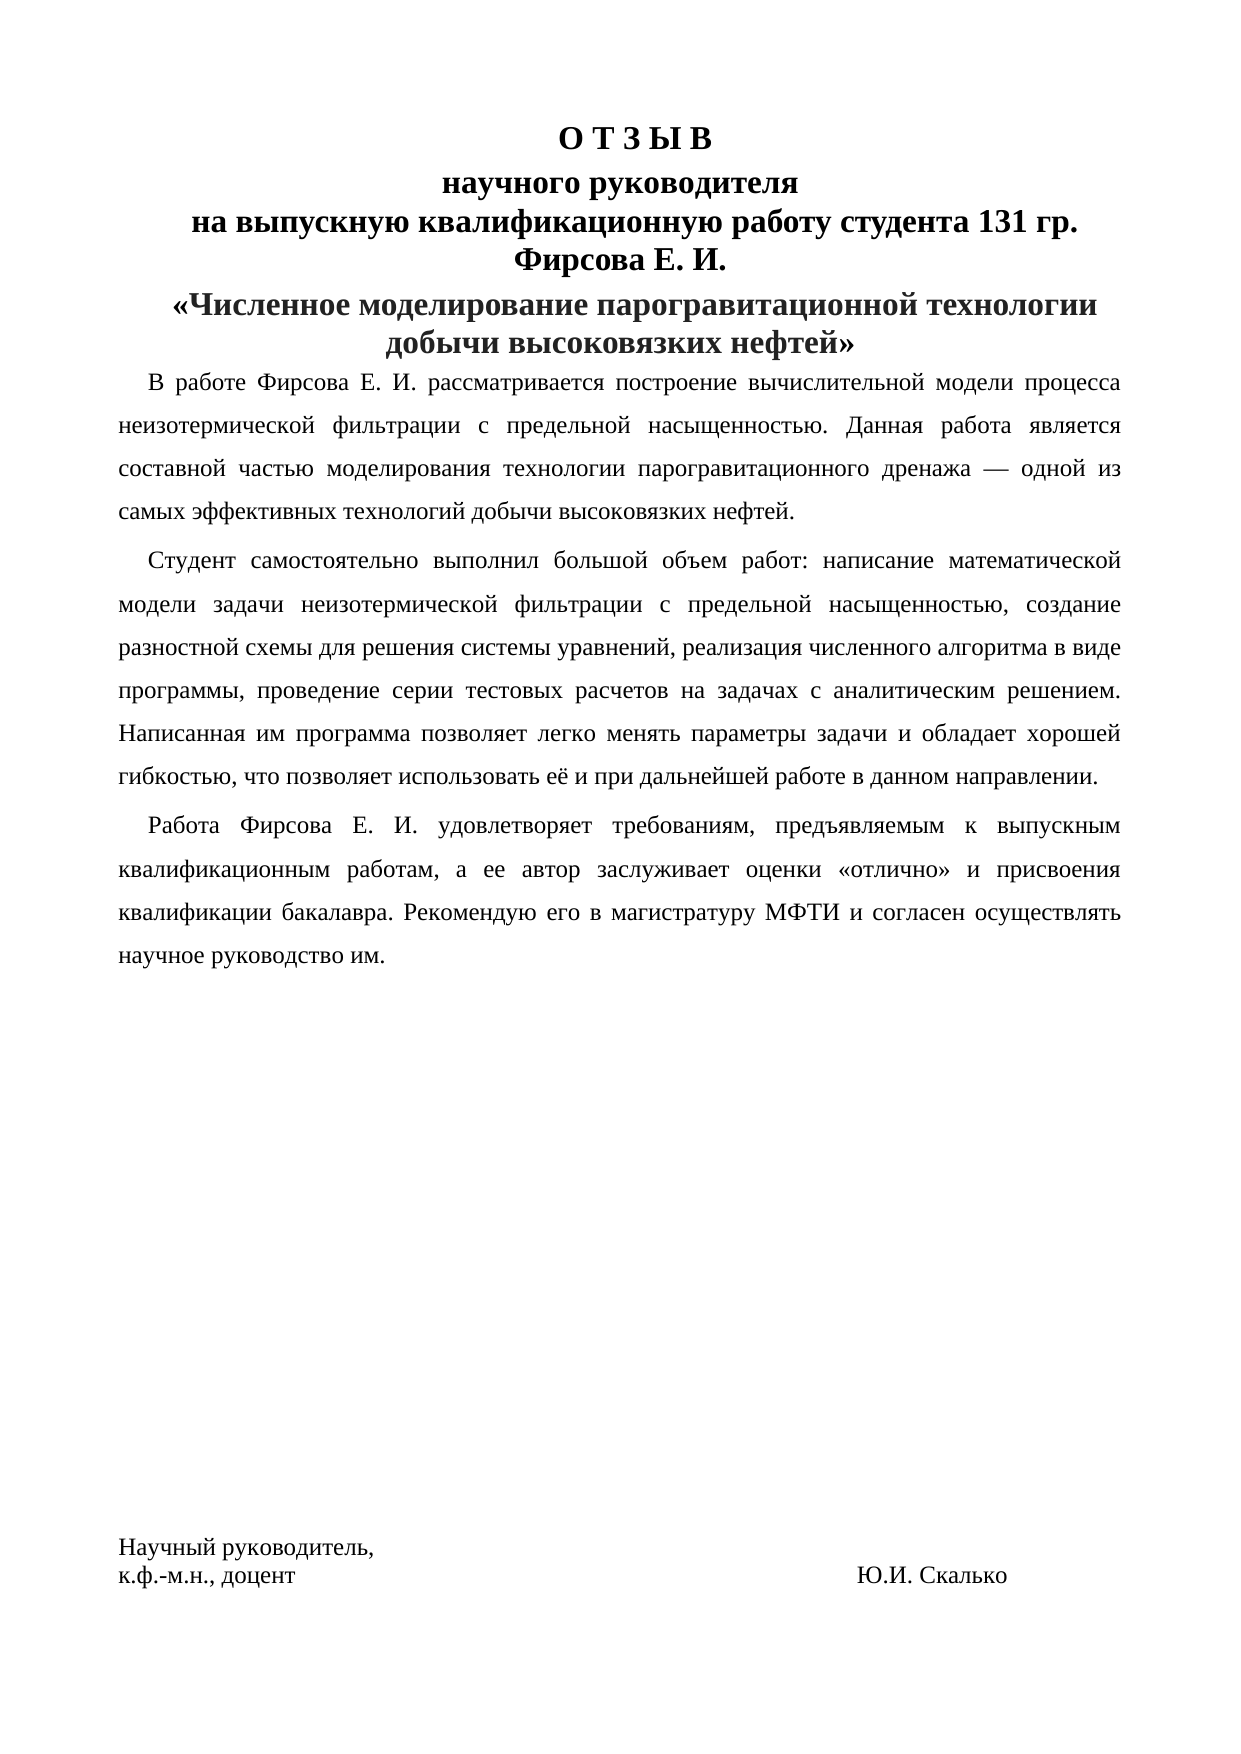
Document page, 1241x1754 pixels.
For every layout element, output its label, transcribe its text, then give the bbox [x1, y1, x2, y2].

text Студент самостоятельно выполнил большой объем работ: написание математической модели задачи неизотермической фильтрации с предельной насыщенностью, создание разностной схемы для решения системы уравнений, реализация численного алгоритма в виде программы, проведение серии тестовых расчетов на задачах с аналитическим решением. Написанная им программа позволяет легко менять параметры задачи и обладает хорошей гибкостью, что позволяет использовать её и при дальнейшей работе в данном направлении. [118, 546, 1122, 790]
text Работа Фирсова Е. И. удовлетворяет требованиям, предъявляемым к выпускным квалификационным работам, а ее автор заслуживает оценки «отлично» и присвоения квалификации бакалавра. Рекомендую его в магистратуру МФТИ и согласен осуществлять научное руководство им. [118, 811, 1122, 969]
text научного руководителя [118, 163, 1122, 201]
title О Т З Ы В [118, 118, 1122, 156]
title на выпускную квалификационную работу студента 131 гр. Фирсова Е. И. [118, 201, 1122, 278]
text В работе Фирсова Е. И. рассматривается построение вычислительной модели процесса неизотермической фильтрации с предельной насыщенностью. Данная работа является составной частью моделирования технологии парогравитационного дренажа — одной из самых эффективных технологий добычи высоковязких нефтей. [118, 367, 1122, 525]
title «Численное моделирование парогравитационной технологии добычи высоковязких нефтей» [118, 284, 1122, 361]
text Научный руководитель, [118, 1532, 1122, 1561]
text к.ф.-м.н., доцент Ю.И. Скалько [118, 1561, 1122, 1589]
